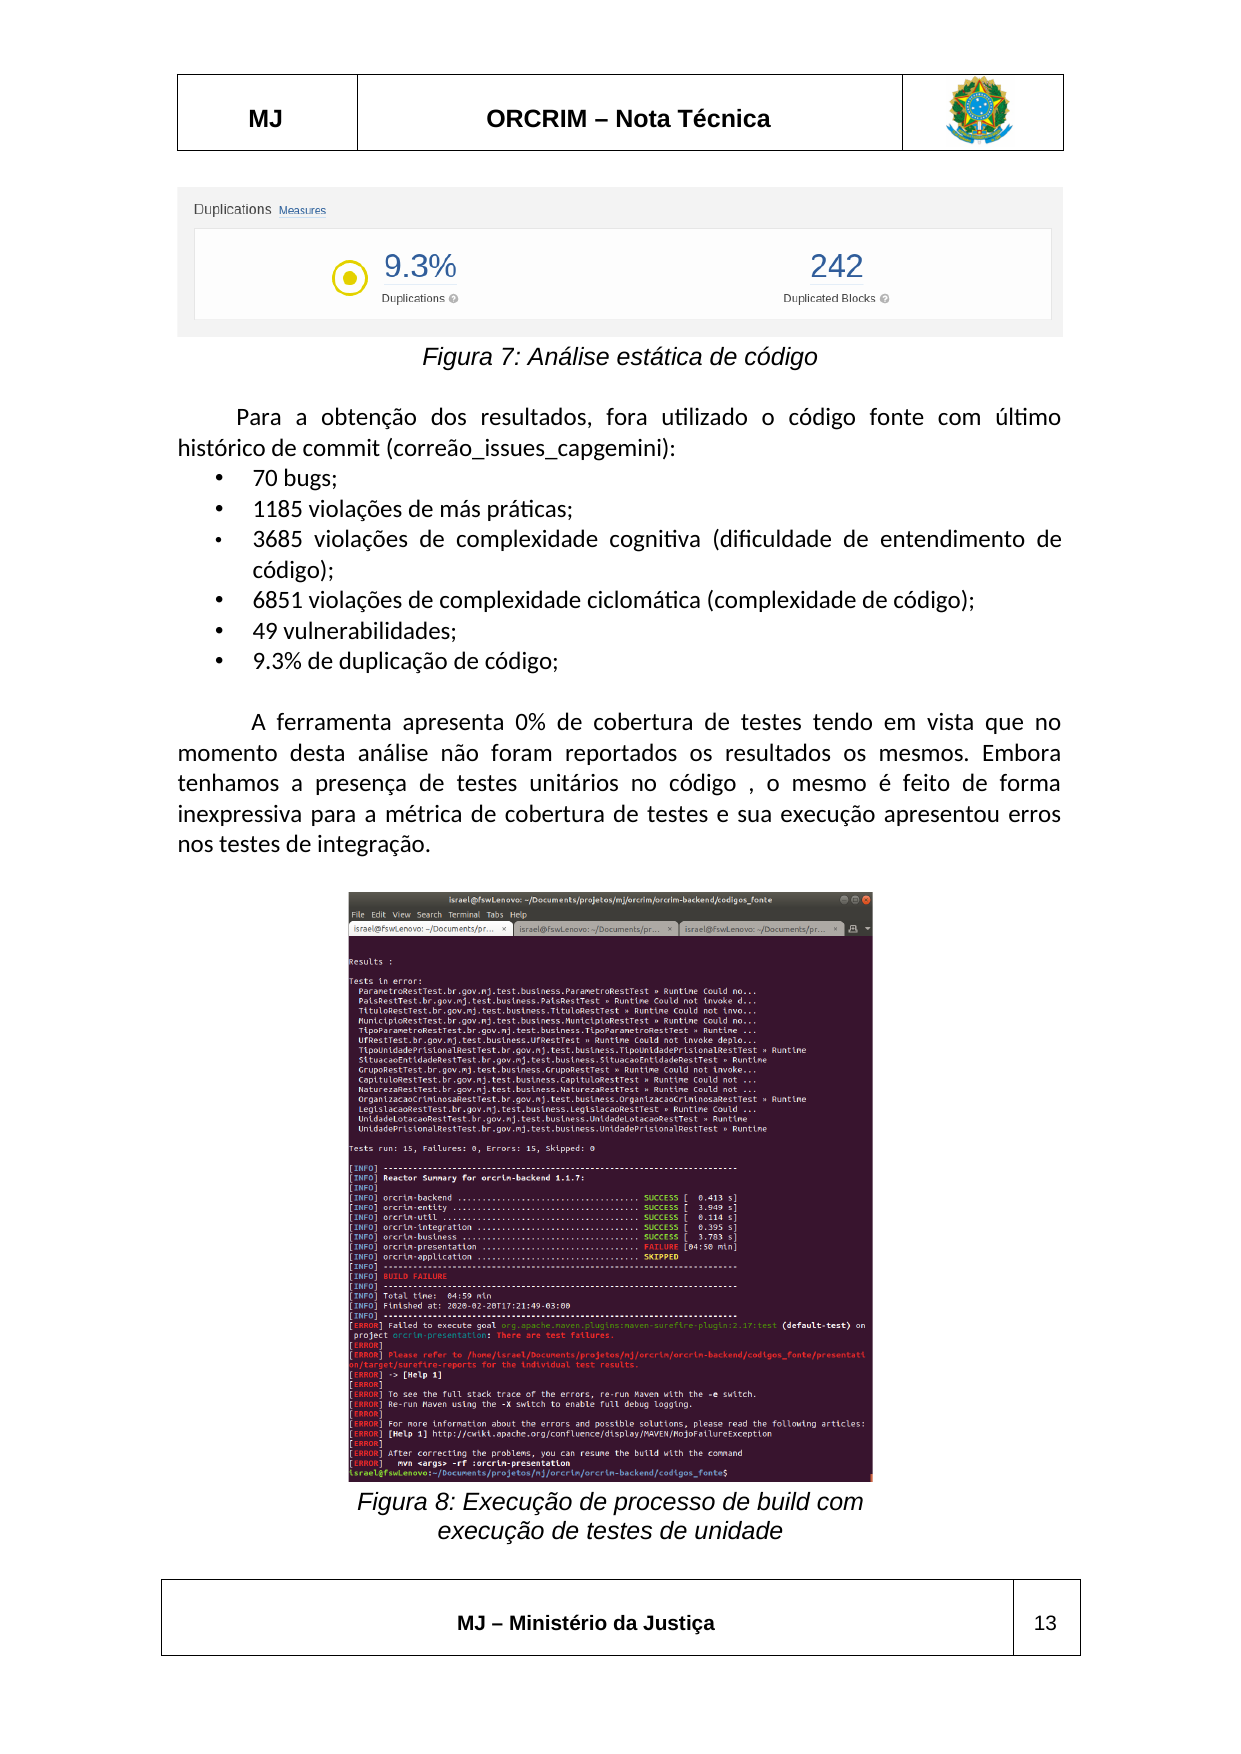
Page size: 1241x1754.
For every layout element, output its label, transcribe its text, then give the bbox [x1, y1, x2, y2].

picture [944, 75, 1020, 149]
list 9.3% de duplicação de código; [215, 645, 1063, 676]
text Figura 7: Análise estática de código [177, 337, 1063, 371]
list 3685 violações de complexidade cognitiva (dificuldade de entendimento de código); [215, 523, 1063, 584]
list 49 vulnerabilidades; [215, 615, 1063, 645]
picture [348, 892, 873, 1482]
picture [177, 187, 1063, 337]
list 1185 violações de más práticas; [215, 493, 1063, 523]
list 6851 violações de complexidade ciclomática (complexidade de código); [215, 584, 1063, 615]
list 70 bugs; [215, 462, 1063, 493]
text Figura 8: Execução de processo de build com execução de testes de unidade [319, 892, 902, 1545]
text Para a obtenção dos resultados, fora utilizado o código fonte com último histórico de commit (correão_issues_capgemini): [177, 401, 1063, 462]
text A ferramenta apresenta 0% de cobertura de testes tendo em vista que no momento desta análise não foram reportados os resultados os mesmos. Embora tenhamos a presença de testes unitários no código , o mesmo é feito de forma inexpressiva para a métrica de cobertura de testes e sua execução apresentou erros nos testes de integração. [177, 706, 1063, 859]
